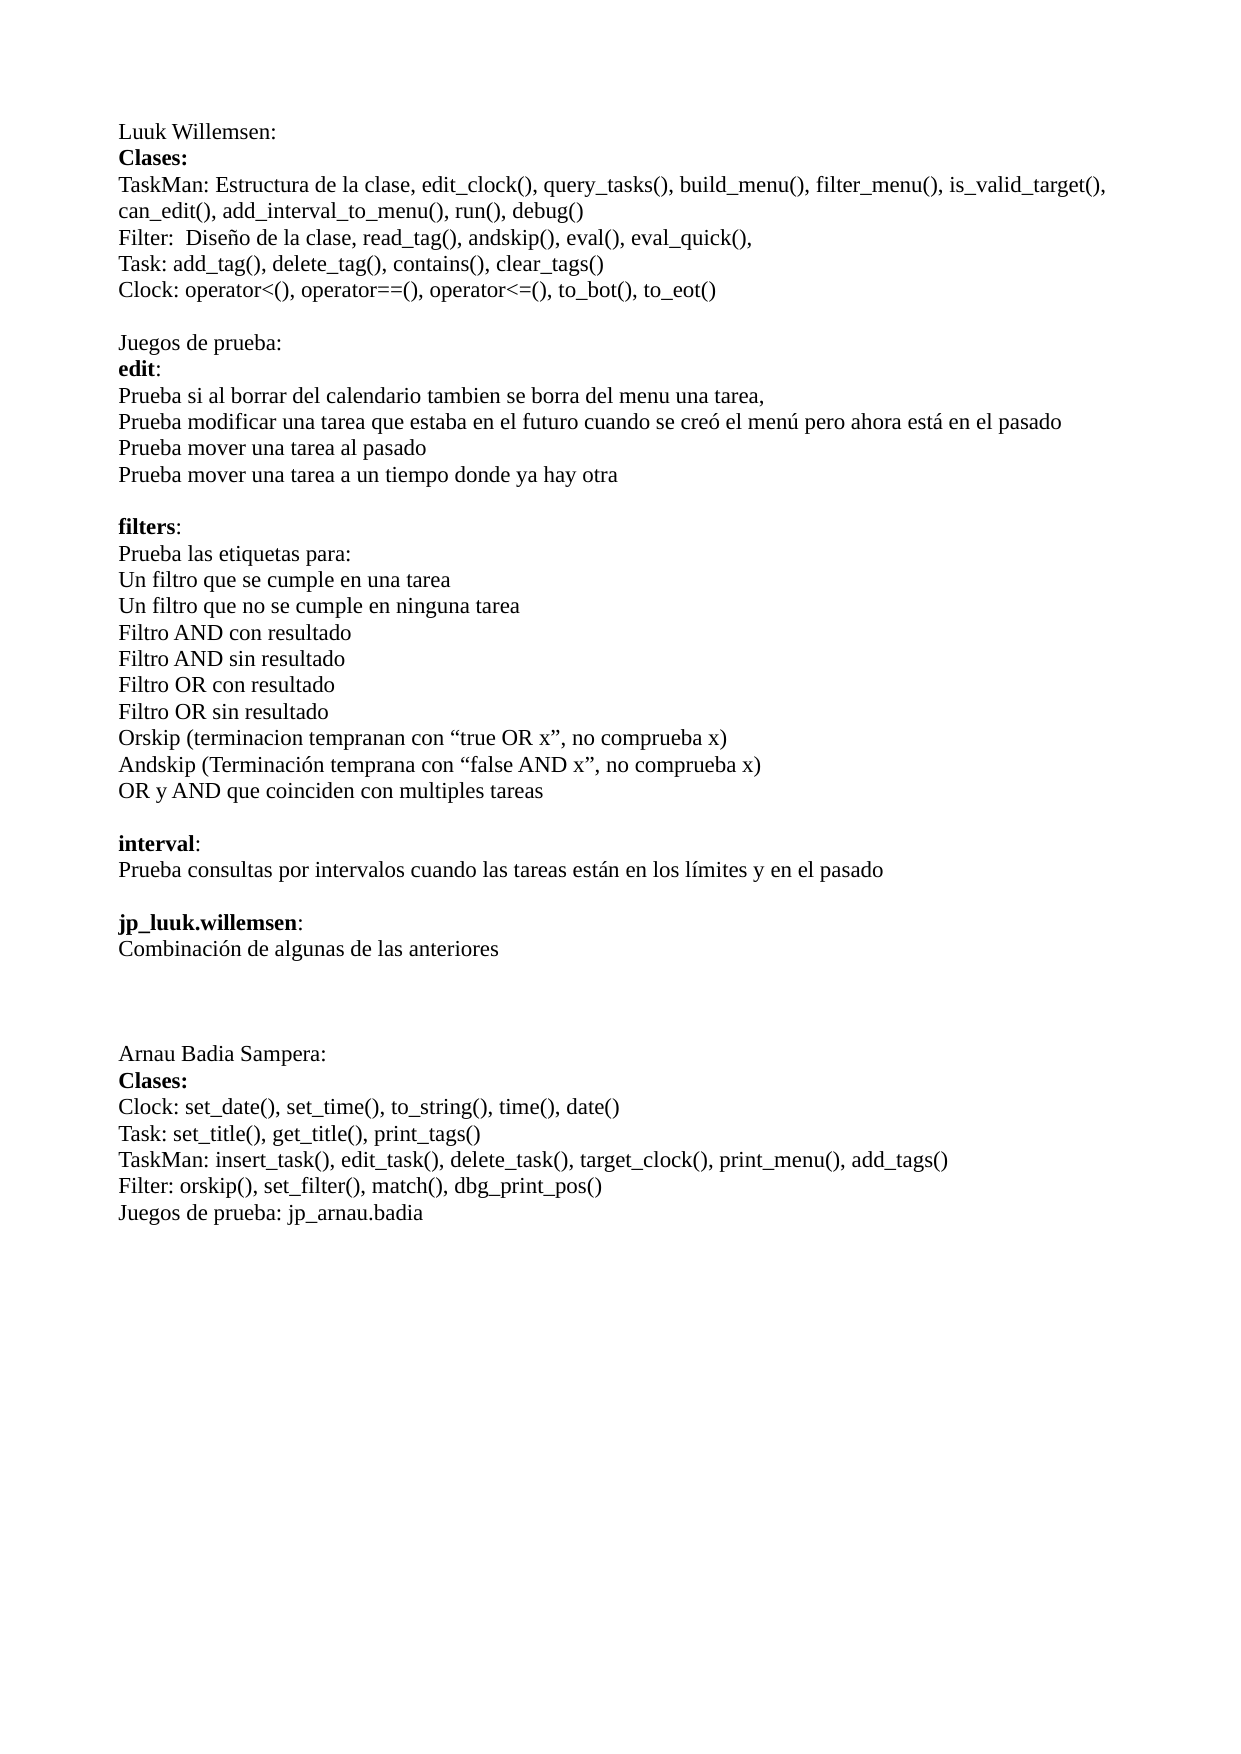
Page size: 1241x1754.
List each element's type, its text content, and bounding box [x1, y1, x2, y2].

text Prueba consultas por intervalos cuando las tareas están en los límites y en el pasado [118, 856, 1122, 882]
text Juegos de prueba: jp_arnau.badia [118, 1199, 1122, 1225]
text Andskip (Terminación temprana con “false AND x”, no comprueba x) [118, 751, 1122, 777]
text Filtro OR sin resultado [118, 698, 1122, 724]
text Filtro AND sin resultado [118, 645, 1122, 672]
text OR y AND que coinciden con multiples tareas [118, 777, 1122, 803]
text edit: [118, 355, 1122, 382]
text Clock: operator<(), operator==(), operator<=(), to_bot(), to_eot() [118, 276, 1122, 303]
text Prueba modificar una tarea que estaba en el futuro cuando se creó el menú pero ahora está en el pasado [118, 408, 1122, 434]
text Filtro AND con resultado [118, 619, 1122, 645]
text Un filtro que se cumple en una tarea [118, 566, 1122, 592]
text Task: add_tag(), delete_tag(), contains(), clear_tags() [118, 250, 1122, 276]
text Prueba mover una tarea a un tiempo donde ya hay otra [118, 461, 1122, 487]
text Combinación de algunas de las anteriores [118, 935, 1122, 961]
text TaskMan: Estructura de la clase, edit_clock(), query_tasks(), build_menu(), filter_menu(), is_valid_target(), can_edit(), add_interval_to_menu(), run(), debug() [118, 171, 1122, 223]
text interval: [118, 830, 1122, 856]
text Filtro OR con resultado [118, 672, 1122, 698]
text TaskMan: insert_task(), edit_task(), delete_task(), target_clock(), print_menu(), add_tags() [118, 1146, 1122, 1172]
text Prueba si al borrar del calendario tambien se borra del menu una tarea, [118, 382, 1122, 408]
text Luuk Willemsen: [118, 118, 1122, 144]
text Prueba mover una tarea al pasado [118, 434, 1122, 461]
text Arnau Badia Sampera: [118, 1041, 1122, 1067]
text Task: set_title(), get_title(), print_tags() [118, 1119, 1122, 1146]
text Orskip (terminacion tempranan con “true OR x”, no comprueba x) [118, 724, 1122, 751]
text Filter: Diseño de la clase, read_tag(), andskip(), eval(), eval_quick(), [118, 223, 1122, 250]
text Clases: [118, 144, 1122, 171]
text Un filtro que no se cumple en ninguna tarea [118, 592, 1122, 619]
text Juegos de prueba: [118, 329, 1122, 355]
text Prueba las etiquetas para: [118, 540, 1122, 566]
text jp_luuk.willemsen: [118, 909, 1122, 935]
text filters: [118, 513, 1122, 540]
text Filter: orskip(), set_filter(), match(), dbg_print_pos() [118, 1172, 1122, 1199]
text Clases: [118, 1067, 1122, 1093]
text Clock: set_date(), set_time(), to_string(), time(), date() [118, 1093, 1122, 1119]
